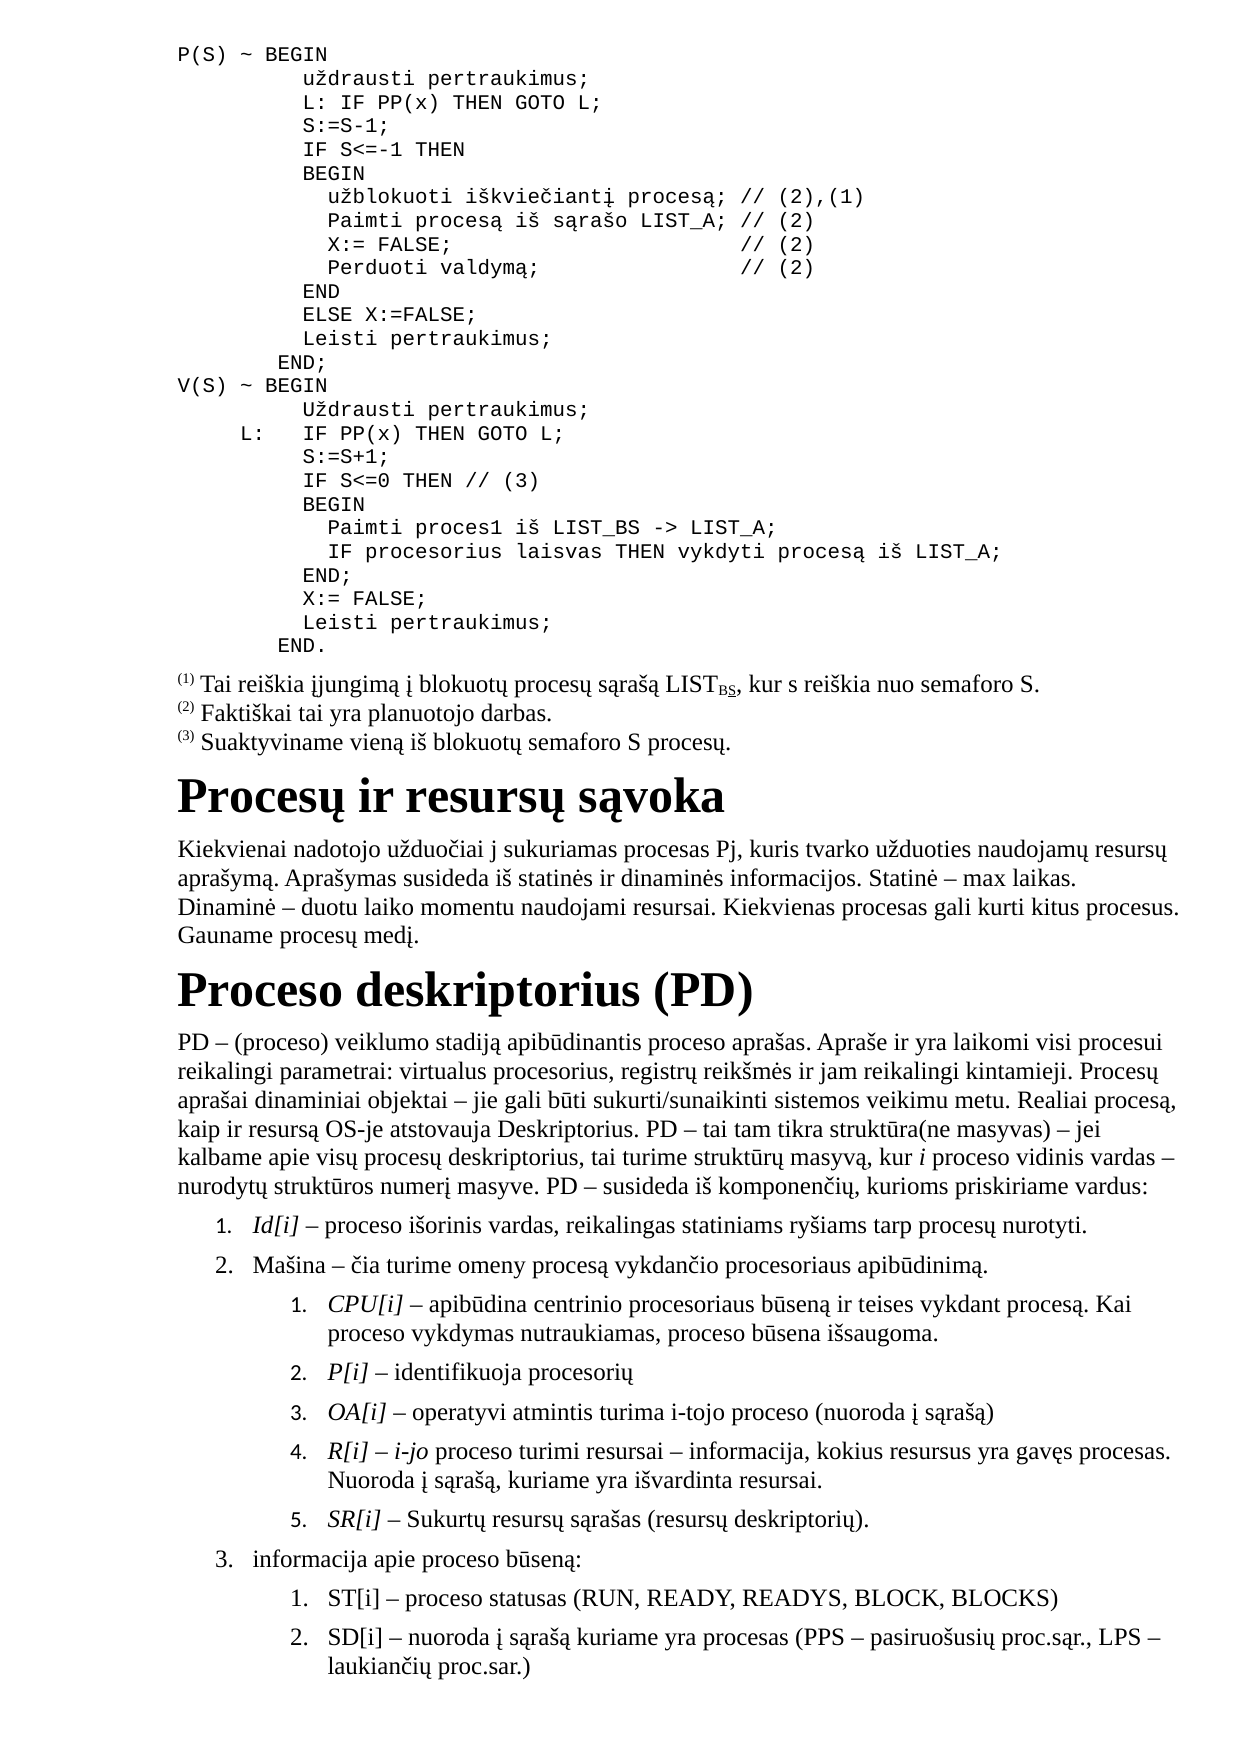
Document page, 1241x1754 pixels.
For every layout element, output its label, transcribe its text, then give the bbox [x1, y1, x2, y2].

text V(S) ~ BEGIN Uždrausti pertraukimus; L: IF PP(x) THEN GOTO L; S:=S+1; IF S<=0 THEN // (3) BEGIN Paimti proces1 iš LIST_BS -> LIST_A; IF procesorius laisvas THEN vykdyti procesą iš LIST_A; END; X:= FALSE; Leisti pertraukimus; END. [177, 375, 1181, 659]
list informacija apie proceso būseną: [215, 1544, 1181, 1573]
subtitle Proceso deskriptorius (PD) [177, 959, 1181, 1017]
list Id[i] – proceso išorinis vardas, reikalingas statiniams ryšiams tarp procesų nurotyti. [215, 1210, 1181, 1239]
list SR[i] – Sukurtų resursų sąrašas (resursų deskriptorių). [290, 1504, 1181, 1533]
list SD[i] – nuoroda į sąrašą kuriame yra procesas (PPS – pasiruošusių proc.sąr., LPS – laukiančių proc.sar.) [290, 1622, 1181, 1680]
list ST[i] – proceso statusas (RUN, READY, READYS, BLOCK, BLOCKS) [290, 1583, 1181, 1612]
text (1) Tai reiškia įjungimą į blokuotų procesų sąrašą LISTBS, kur s reiškia nuo semaforo S. (2) Faktiškai tai yra planuotojo darbas. (3) Suaktyviname vieną iš blokuotų semaforo S procesų. [177, 669, 1181, 756]
list P[i] – identifikuoja procesorių [290, 1357, 1181, 1386]
list CPU[i] – apibūdina centrinio procesoriaus būseną ir teises vykdant procesą. Kai proceso vykdymas nutraukiamas, proceso būsena išsaugoma. [290, 1289, 1181, 1347]
list Mašina – čia turime omeny procesą vykdančio procesoriaus apibūdinimą. [215, 1250, 1181, 1279]
list R[i] – i-jo proceso turimi resursai – informacija, kokius resursus yra gavęs procesas. Nuoroda į sąrašą, kuriame yra išvardinta resursai. [290, 1436, 1181, 1494]
list OA[i] – operatyvi atmintis turima i-tojo proceso (nuoroda į sąrašą) [290, 1397, 1181, 1426]
text P(S) ~ BEGIN uždrausti pertraukimus; L: IF PP(x) THEN GOTO L; S:=S-1; IF S<=-1 THEN BEGIN užblokuoti iškviečiantį procesą; // (2),(1) Paimti procesą iš sąrašo LIST_A; // (2) X:= FALSE; // (2) Perduoti valdymą; // (2) END ELSE X:=FALSE; Leisti pertraukimus; END; [177, 44, 1181, 375]
text PD – (proceso) veiklumo stadiją apibūdinantis proceso aprašas. Apraše ir yra laikomi visi procesui reikalingi parametrai: virtualus procesorius, registrų reikšmės ir jam reikalingi kintamieji. Procesų aprašai dinaminiai objektai – jie gali būti sukurti/sunaikinti sistemos veikimu metu. Realiai procesą, kaip ir resursą OS-je atstovauja Deskriptorius. PD – tai tam tikra struktūra(ne masyvas) – jei kalbame apie visų procesų deskriptorius, tai turime struktūrų masyvą, kur i proceso vidinis vardas – nurodytų struktūros numerį masyve. PD – susideda iš komponenčių, kurioms priskiriame vardus: [177, 1027, 1181, 1200]
text Kiekvienai nadotojo užduočiai j sukuriamas procesas Pj, kuris tvarko užduoties naudojamų resursų aprašymą. Aprašymas susideda iš statinės ir dinaminės informacijos. Statinė – max laikas. Dinaminė – duotu laiko momentu naudojami resursai. Kiekvienas procesas gali kurti kitus procesus. Gauname procesų medį. [177, 834, 1181, 949]
subtitle Procesų ir resursų sąvoka [177, 766, 1181, 824]
